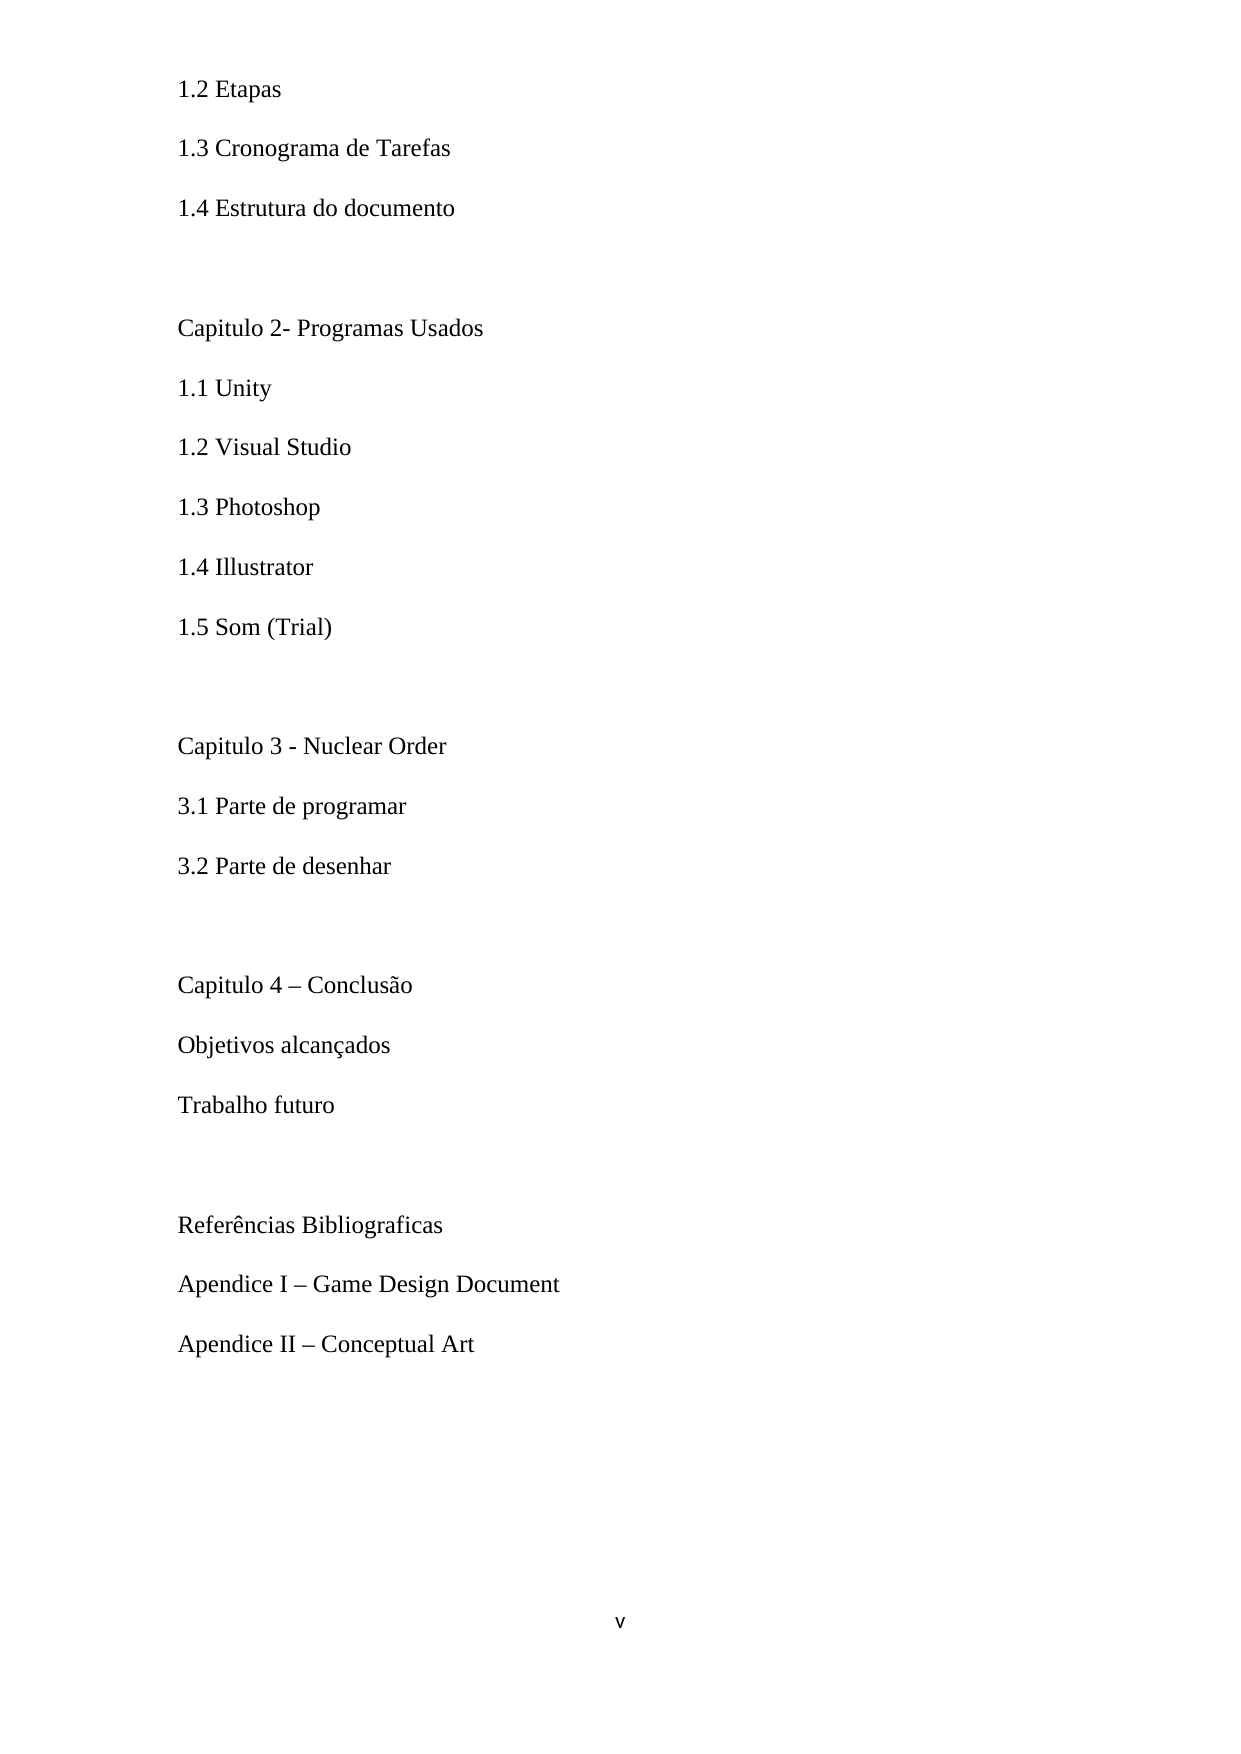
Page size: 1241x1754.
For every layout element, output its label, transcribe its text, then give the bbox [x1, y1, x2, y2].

text Apendice II – Conceptual Art [177, 1329, 1063, 1358]
text Trabalho futuro [177, 1090, 1063, 1119]
list Illustrator [177, 552, 1063, 581]
list Estrutura do documento [177, 193, 1063, 222]
text Capitulo 2- Programas Usados [177, 313, 1063, 342]
list Cronograma de Tarefas [177, 133, 1063, 162]
text Capitulo 4 – Conclusão [177, 971, 1063, 999]
text Capitulo 3 - Nuclear Order [177, 731, 1063, 760]
text Objetivos alcançados [177, 1030, 1063, 1059]
list Etapas [177, 74, 1063, 102]
list Visual Studio [177, 432, 1063, 461]
list Som (Trial) [177, 612, 1063, 641]
text 3.1 Parte de programar [177, 791, 1063, 820]
list Photoshop [177, 492, 1063, 521]
text 3.2 Parte de desenhar [177, 851, 1063, 880]
list Unity [177, 373, 1063, 401]
text Apendice I – Game Design Document [177, 1269, 1063, 1298]
text Referências Bibliograficas [177, 1210, 1063, 1238]
